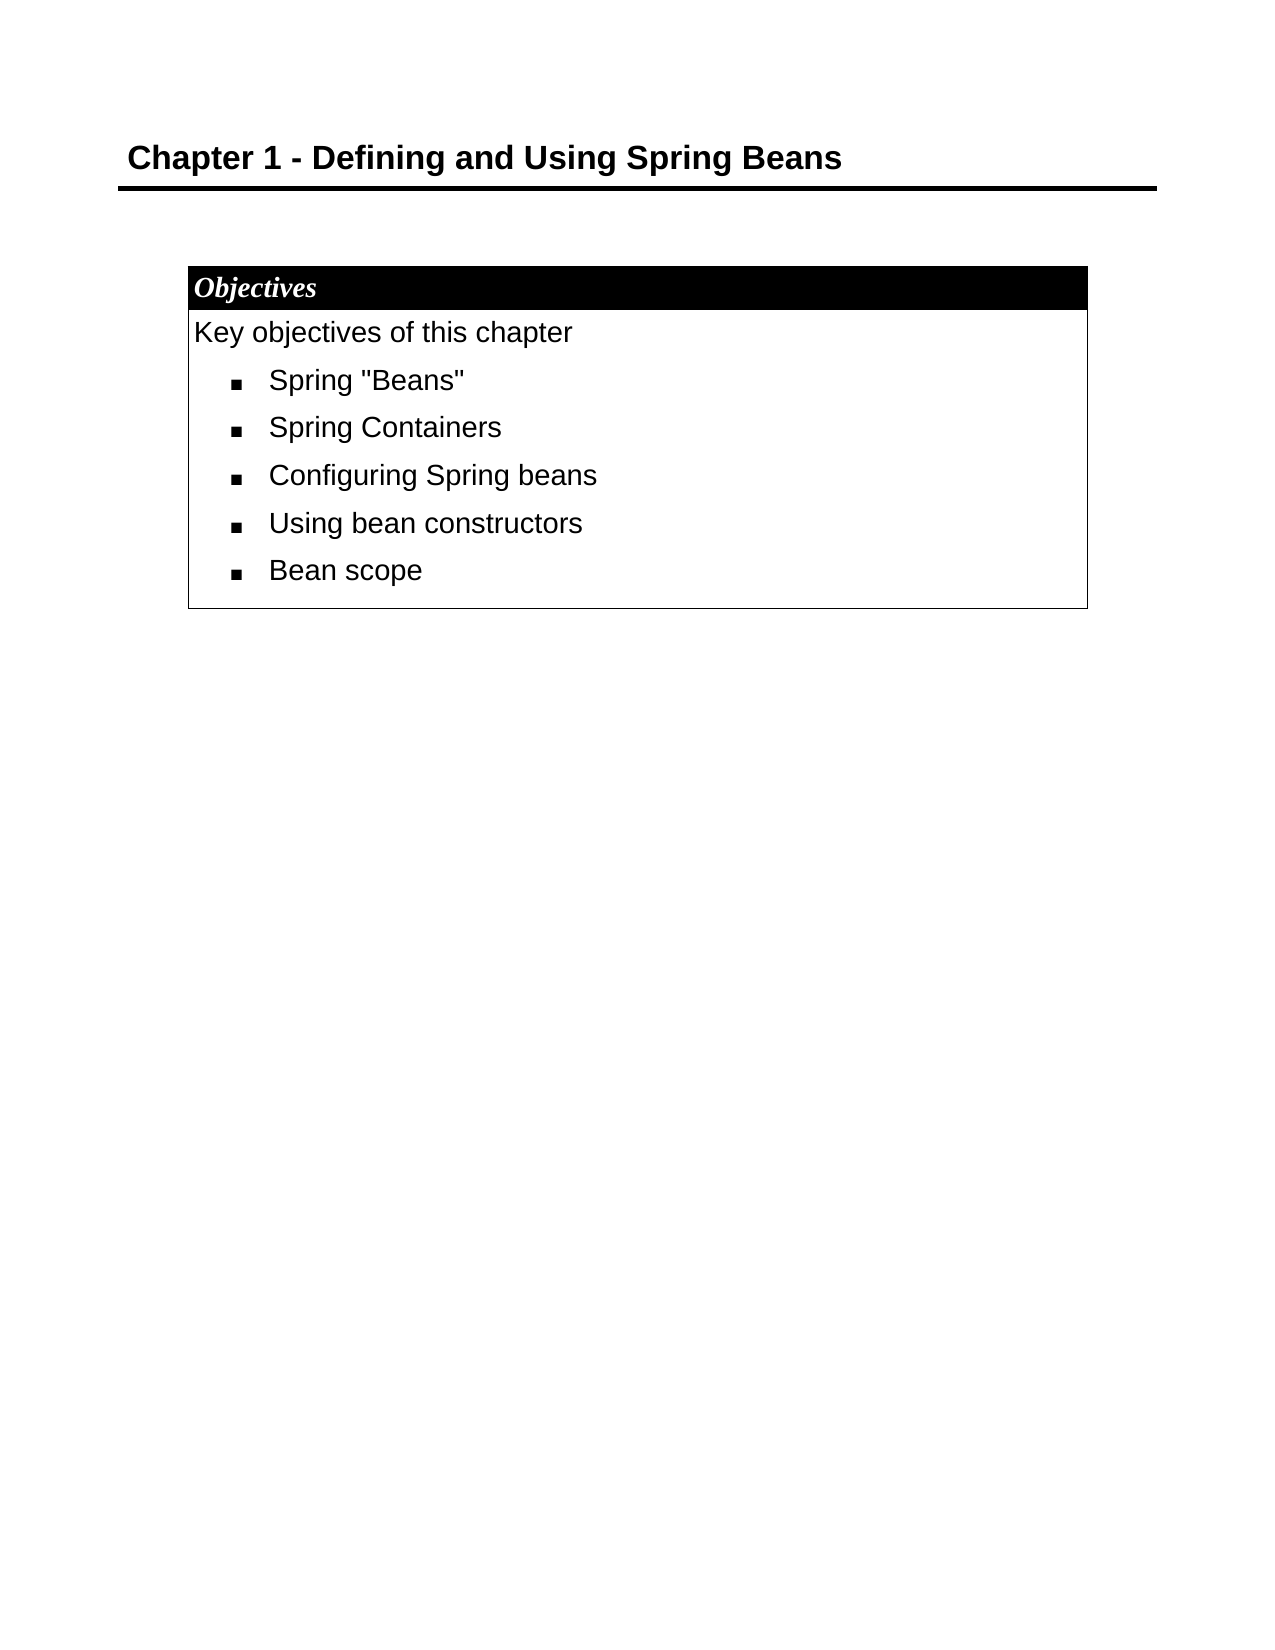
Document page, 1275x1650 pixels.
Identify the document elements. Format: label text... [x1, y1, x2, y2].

table_cell Key objectives of this chapter Spring "Beans" Spring Containers Configuring Spring beans Using bean constructors Bean scope [189, 310, 1087, 608]
subtitle Defining and Using Spring Beans [118, 130, 1157, 186]
table_header Objectives [189, 267, 1087, 310]
